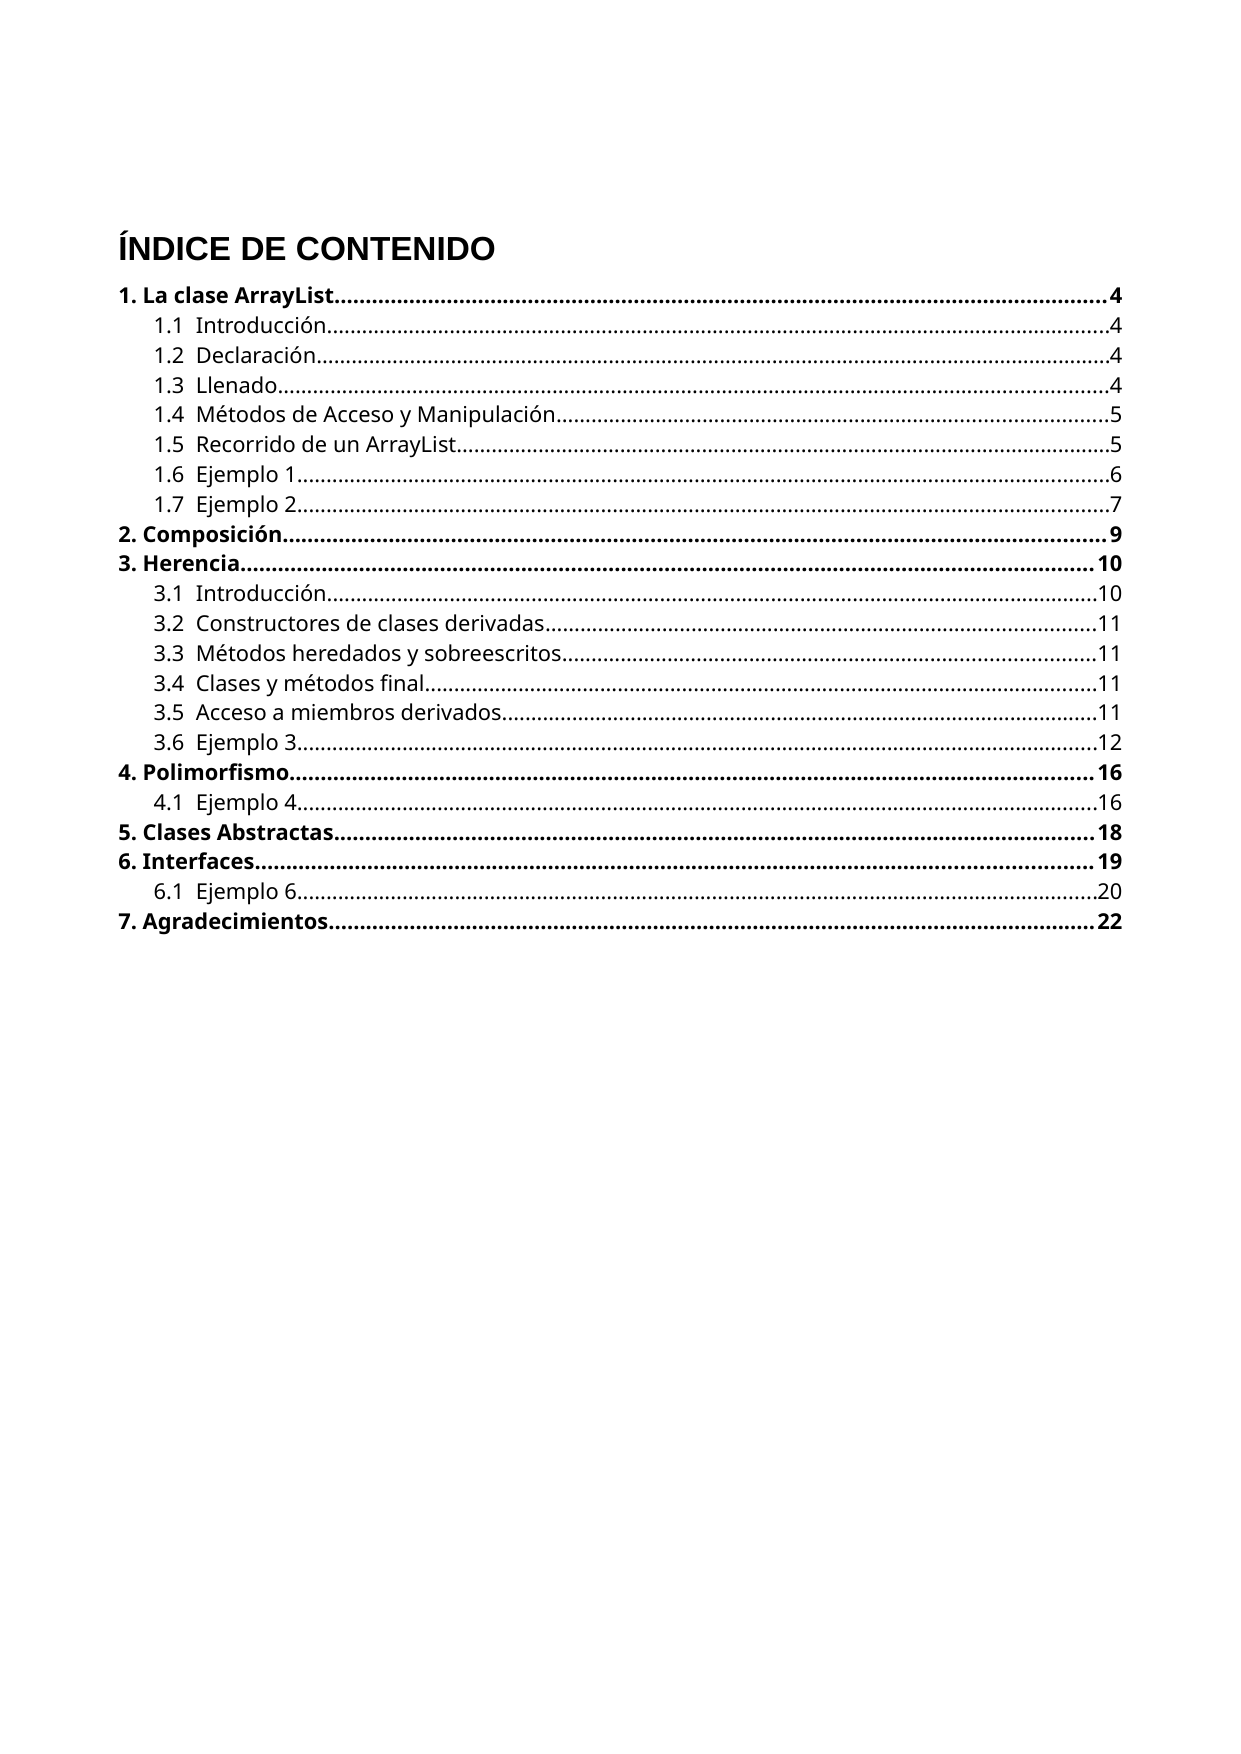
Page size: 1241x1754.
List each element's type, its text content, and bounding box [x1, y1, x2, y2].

text 1.3 Llenado 4 [148, 370, 1122, 399]
text 4.1 Ejemplo 4 16 [148, 787, 1122, 817]
text 2. Composición 9 [118, 519, 1122, 548]
text 1.1 Introducción 4 [148, 310, 1122, 340]
text 3.3 Métodos heredados y sobreescritos 11 [148, 638, 1122, 668]
text 1.7 Ejemplo 2 7 [148, 489, 1122, 519]
text 1.2 Declaración 4 [148, 340, 1122, 370]
text 3. Herencia 10 [118, 548, 1122, 578]
text 3.2 Constructores de clases derivadas 11 [148, 608, 1122, 638]
text 3.1 Introducción 10 [148, 578, 1122, 608]
text 4. Polimorfismo 16 [118, 757, 1122, 787]
text 1.4 Métodos de Acceso y Manipulación 5 [148, 399, 1122, 429]
text 3.6 Ejemplo 3 12 [148, 727, 1122, 757]
text 1.5 Recorrido de un ArrayList 5 [148, 429, 1122, 459]
text 5. Clases Abstractas 18 [118, 817, 1122, 846]
text 3.5 Acceso a miembros derivados 11 [148, 697, 1122, 727]
text 6. Interfaces 19 [118, 846, 1122, 876]
text 6.1 Ejemplo 6 20 [148, 876, 1122, 906]
text 1.6 Ejemplo 1 6 [148, 459, 1122, 489]
text 3.4 Clases y métodos final 11 [148, 668, 1122, 697]
text 1. La clase ArrayList 4 [118, 280, 1122, 310]
subtitle Índice de contenido [118, 229, 1122, 268]
text 7. Agradecimientos 22 [118, 906, 1122, 936]
